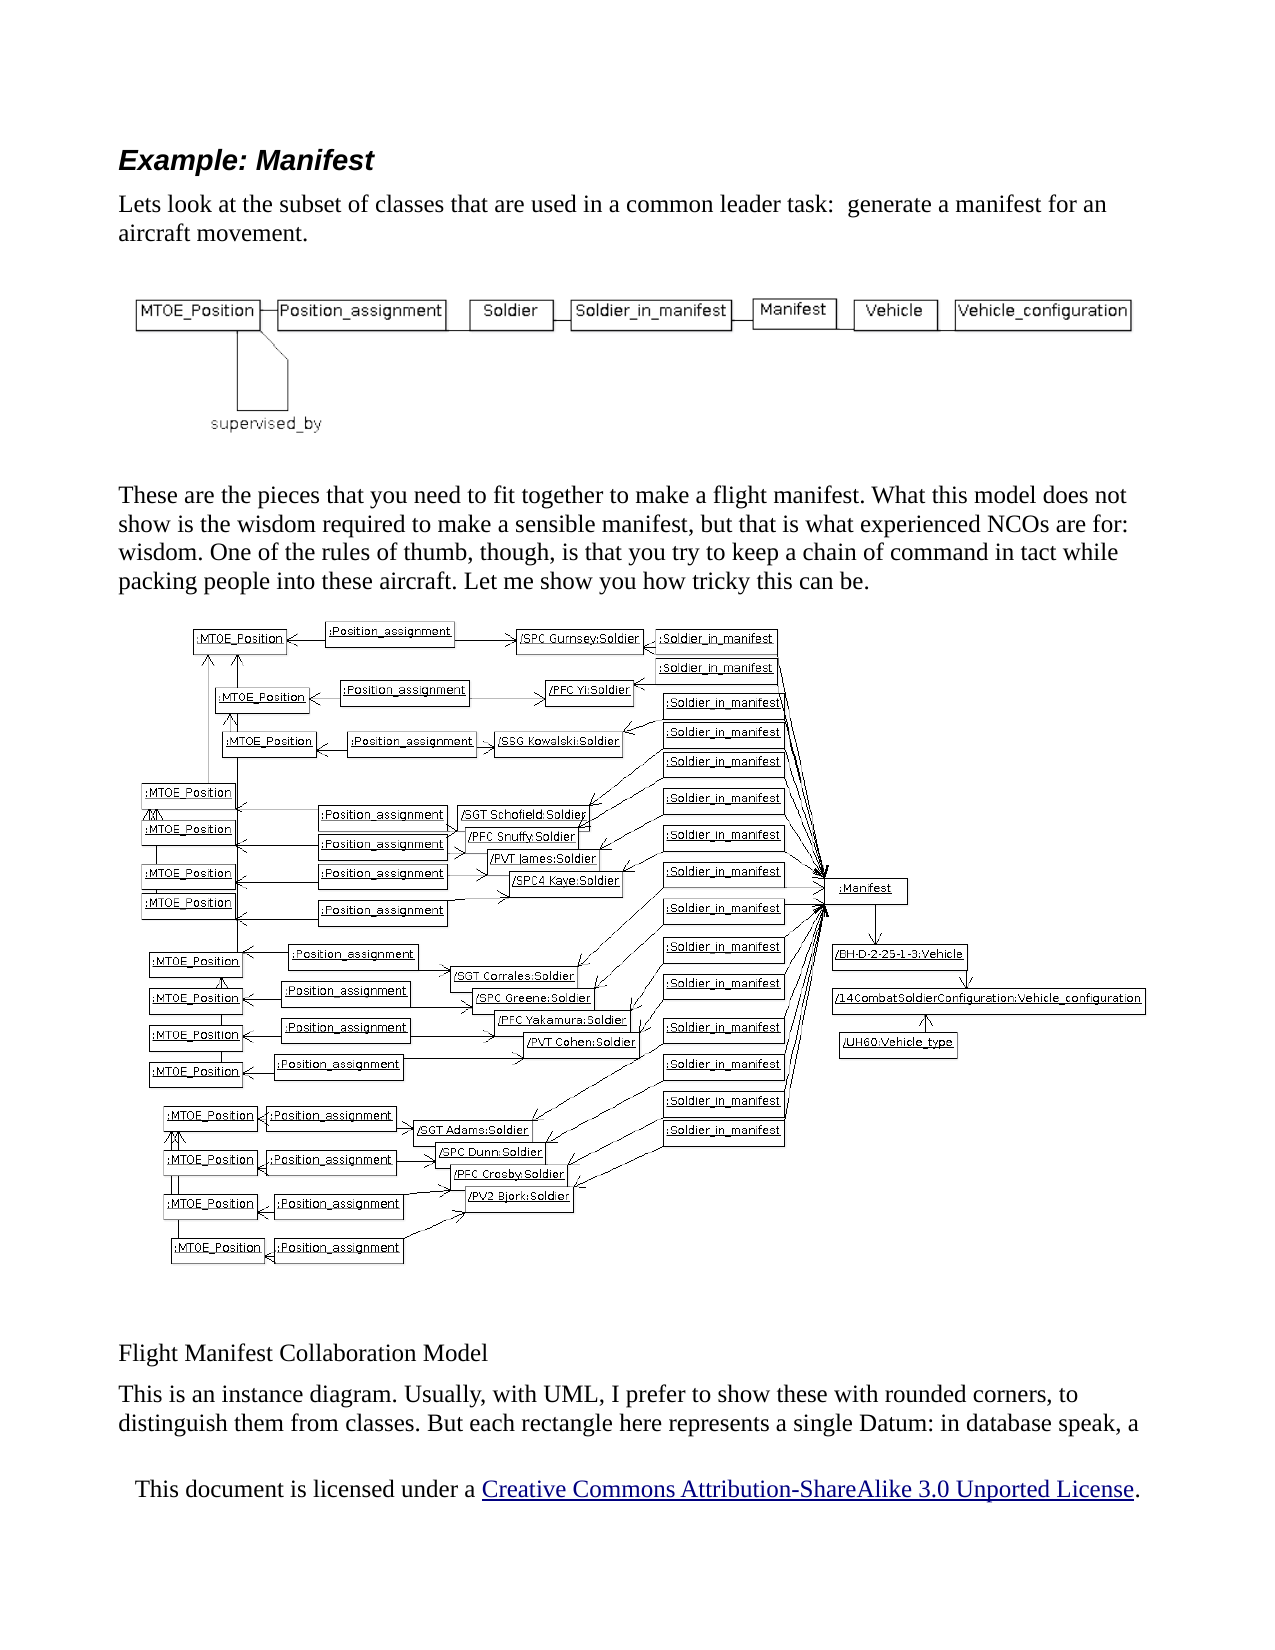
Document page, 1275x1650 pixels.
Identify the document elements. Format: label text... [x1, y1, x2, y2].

picture [119, 610, 1159, 1297]
text These are the pieces that you need to fit together to make a flight manifest. What this model does not show is the wisdom required to make a sensible manifest, but that is what experienced NCOs are for: wisdom. One of the rules of thumb, though, is that you try to keep a chain of command in tact while packing people into these aircraft. Let me show you how tricky this can be. [118, 452, 1157, 595]
picture [118, 259, 1157, 452]
text This is an instance diagram. Usually, with UML, I prefer to show these with rounded corners, to distinguish them from classes. But each rectangle here represents a single Datum: in database speak, a [118, 1379, 1157, 1437]
text Lets look at the subset of classes that are used in a common leader task: generate a manifest for an aircraft movement. [118, 189, 1157, 247]
subtitle Example: Manifest [118, 143, 1157, 177]
text Flight Manifest Collaboration Model [118, 1338, 1157, 1367]
